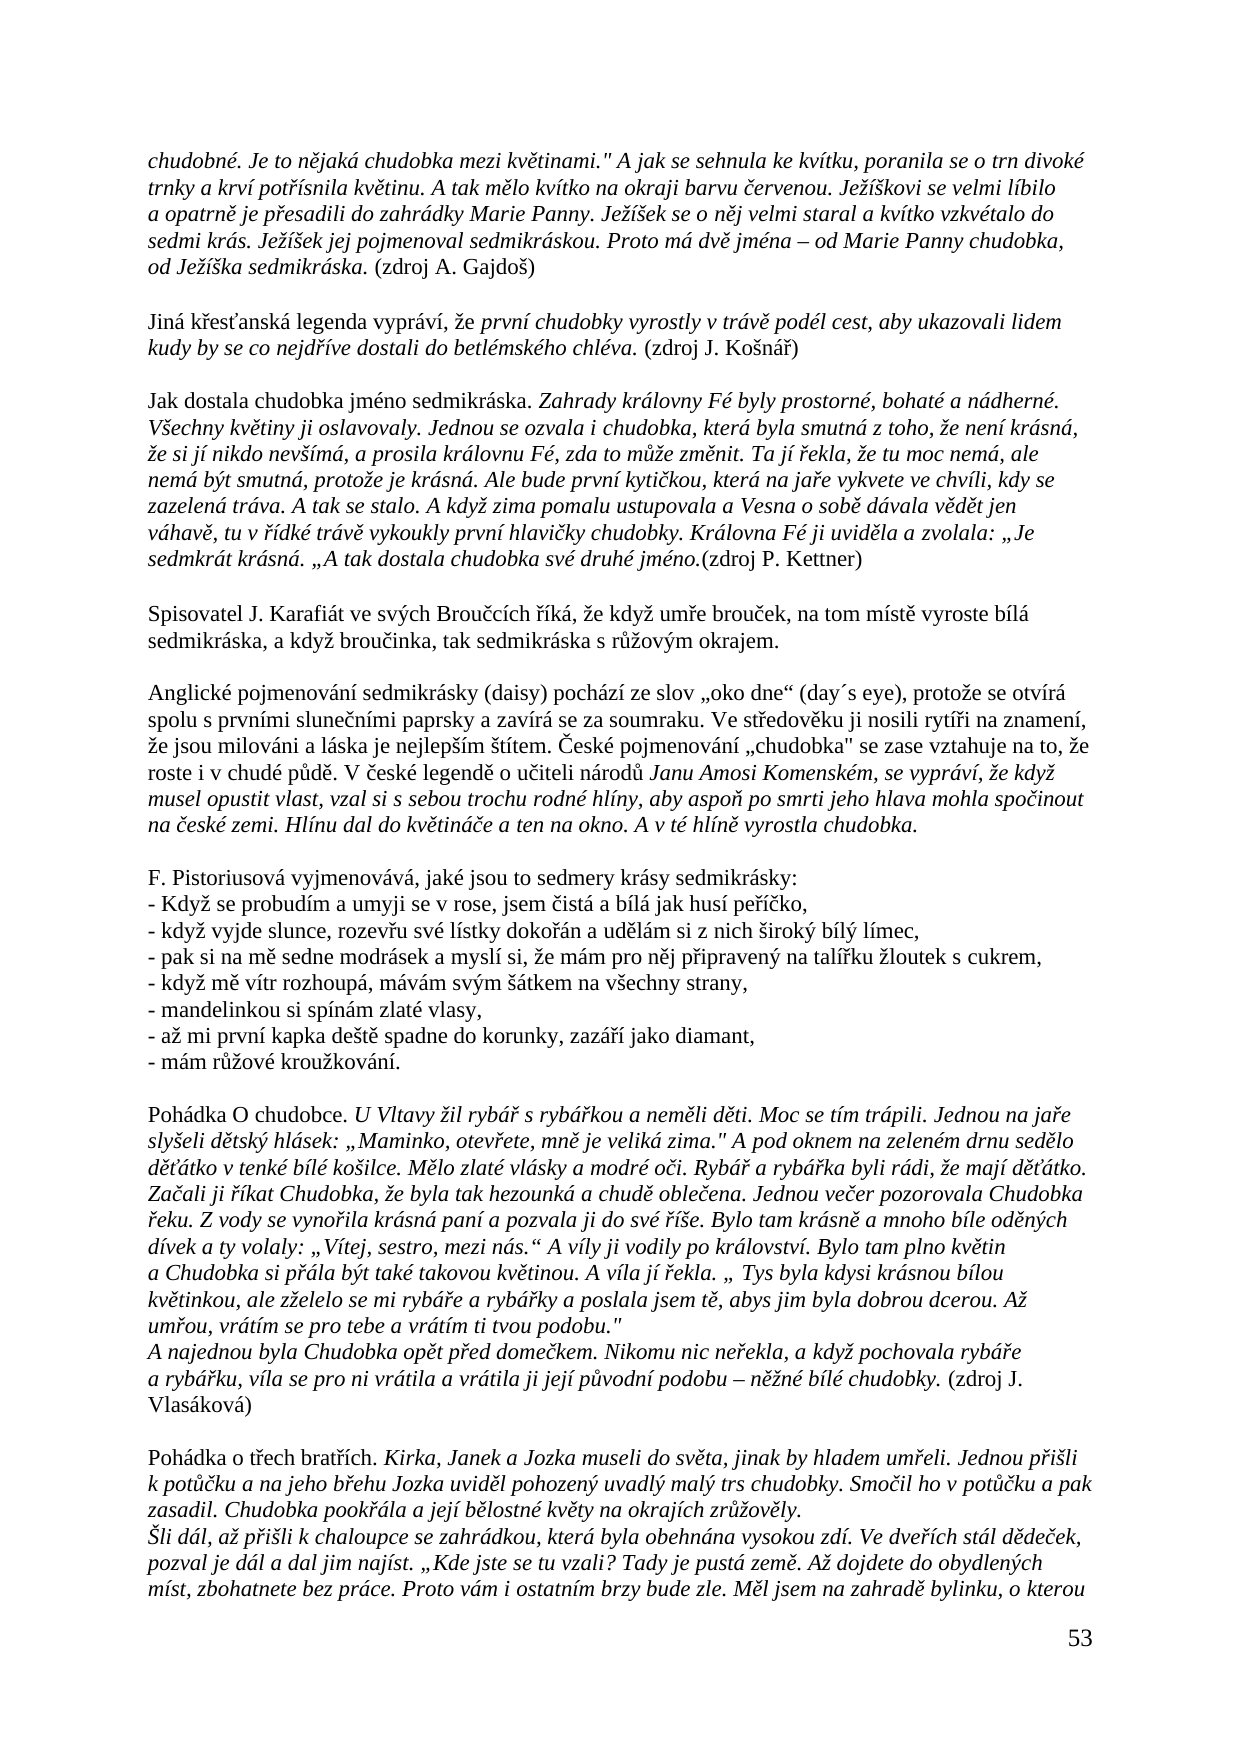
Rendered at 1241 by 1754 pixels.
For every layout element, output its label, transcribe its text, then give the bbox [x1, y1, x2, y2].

text - Když se probudím a umyji se v rose, jsem čistá a bílá jak husí peříčko, [148, 890, 1093, 917]
text A najednou byla Chudobka opět před domečkem. Nikomu nic neřekla, a když pochovala rybáře a rybářku, víla se pro ni vrátila a vrátila ji její původní podobu – něžné bílé chudobky. (zdroj J. Vlasáková) [148, 1338, 1093, 1417]
text - mám růžové kroužkování. [148, 1048, 1093, 1075]
text - mandelinkou si spínám zlaté vlasy, [148, 996, 1093, 1022]
text Jak dostala chudobka jméno sedmikráska. Zahrady královny Fé byly prostorné, bohaté a nádherné. Všechny květiny ji oslavovaly. Jednou se ozvala i chudobka, která byla smutná z toho, že není krásná, že si jí nikdo nevšímá, a prosila královnu Fé, zda to může změnit. Ta jí řekla, že tu moc nemá, ale nemá být smutná, protože je krásná. Ale bude první kytičkou, která na jaře vykvete ve chvíli, kdy se zazelená tráva. A tak se stalo. A když zima pomalu ustupovala a Vesna o sobě dávala vědět jen váhavě, tu v řídké trávě vykoukly první hlavičky chudobky. Královna Fé ji uviděla a zvolala: „Je sedmkrát krásná. „A tak dostala chudobka své druhé jméno.(zdroj P. Kettner) [148, 387, 1093, 572]
text Spisovatel J. Karafiát ve svých Broučcích říká, že když umře brouček, na tom místě vyroste bílá sedmikráska, a když broučinka, tak sedmikráska s růžovým okrajem. [148, 600, 1093, 653]
text chudobné. Je to nějaká chudobka mezi květinami." A jak se sehnula ke kvítku, poranila se o trn divoké trnky a krví potřísnila květinu. A tak mělo kvítko na okraji barvu červenou. Ježíškovi se velmi líbilo a opatrně je přesadili do zahrádky Marie Panny. Ježíšek se o něj velmi staral a kvítko vzkvétalo do sedmi krás. Ježíšek jej pojmenoval sedmikráskou. Proto má dvě jména – od Marie Panny chudobka, od Ježíška sedmikráska. (zdroj A. Gajdoš) [148, 148, 1093, 279]
text Pohádka o třech bratřích. Kirka, Janek a Jozka museli do světa, jinak by hladem umřeli. Jednou přišli k potůčku a na jeho břehu Jozka uviděl pohozený uvadlý malý trs chudobky. Smočil ho v potůčku a pak zasadil. Chudobka pookřála a její bělostné květy na okrajích zrůžověly. [148, 1444, 1093, 1523]
text F. Pistoriusová vyjmenovává, jaké jsou to sedmery krásy sedmikrásky: [148, 864, 1093, 890]
text - pak si na mě sedne modrásek a myslí si, že mám pro něj připravený na talířku žloutek s cukrem, [148, 943, 1093, 969]
text - když mě vítr rozhoupá, mávám svým šátkem na všechny strany, [148, 969, 1093, 996]
text Pohádka O chudobce. U Vltavy žil rybář s rybářkou a neměli děti. Moc se tím trápili. Jednou na jaře slyšeli dětský hlásek: „Maminko, otevřete, mně je veliká zima." A pod oknem na zeleném drnu sedělo děťátko v tenké bílé košilce. Mělo zlaté vlásky a modré oči. Rybář a rybářka byli rádi, že mají děťátko. Začali ji říkat Chudobka, že byla tak hezounká a chudě oblečena. Jednou večer pozorovala Chudobka řeku. Z vody se vynořila krásná paní a pozvala ji do své říše. Bylo tam krásně a mnoho bíle oděných dívek a ty volaly: „Vítej, sestro, mezi nás.“ A víly ji vodily po království. Bylo tam plno květin a Chudobka si přála být také takovou květinou. A víla jí řekla. „ Tys byla kdysi krásnou bílou květinkou, ale zželelo se mi rybáře a rybářky a poslala jsem tě, abys jim byla dobrou dcerou. Až umřou, vrátím se pro tebe a vrátím ti tvou podobu." [148, 1101, 1093, 1338]
text - až mi první kapka deště spadne do korunky, zazáří jako diamant, [148, 1022, 1093, 1048]
text Jiná křesťanská legenda vypráví, že první chudobky vyrostly v trávě podél cest, aby ukazovali lidem kudy by se co nejdříve dostali do betlémského chléva. (zdroj J. Košnář) [148, 308, 1093, 361]
text Anglické pojmenování sedmikrásky (daisy) pochází ze slov „oko dne“ (day´s eye), protože se otvírá spolu s prvními slunečními paprsky a zavírá se za soumraku. Ve středověku ji nosili rytíři na znamení, že jsou milováni a láska je nejlepším štítem. České pojmenování „chudobka" se zase vztahuje na to, že roste i v chudé půdě. V české legendě o učiteli národů Janu Amosi Komenském, se vypráví, že když musel opustit vlast, vzal si s sebou trochu rodné hlíny, aby aspoň po smrti jeho hlava mohla spočinout na české zemi. Hlínu dal do květináče a ten na okno. A v té hlíně vyrostla chudobka. [148, 679, 1093, 838]
text - když vyjde slunce, rozevřu své lístky dokořán a udělám si z nich široký bílý límec, [148, 917, 1093, 943]
text Šli dál, až přišli k chaloupce se zahrádkou, která byla obehnána vysokou zdí. Ve dveřích stál dědeček, pozval je dál a dal jim najíst. „Kde jste se tu vzali? Tady je pustá země. Až dojdete do obydlených míst, zbohatnete bez práce. Proto vám i ostatním brzy bude zle. Měl jsem na zahradě bylinku, o kterou [148, 1523, 1093, 1602]
